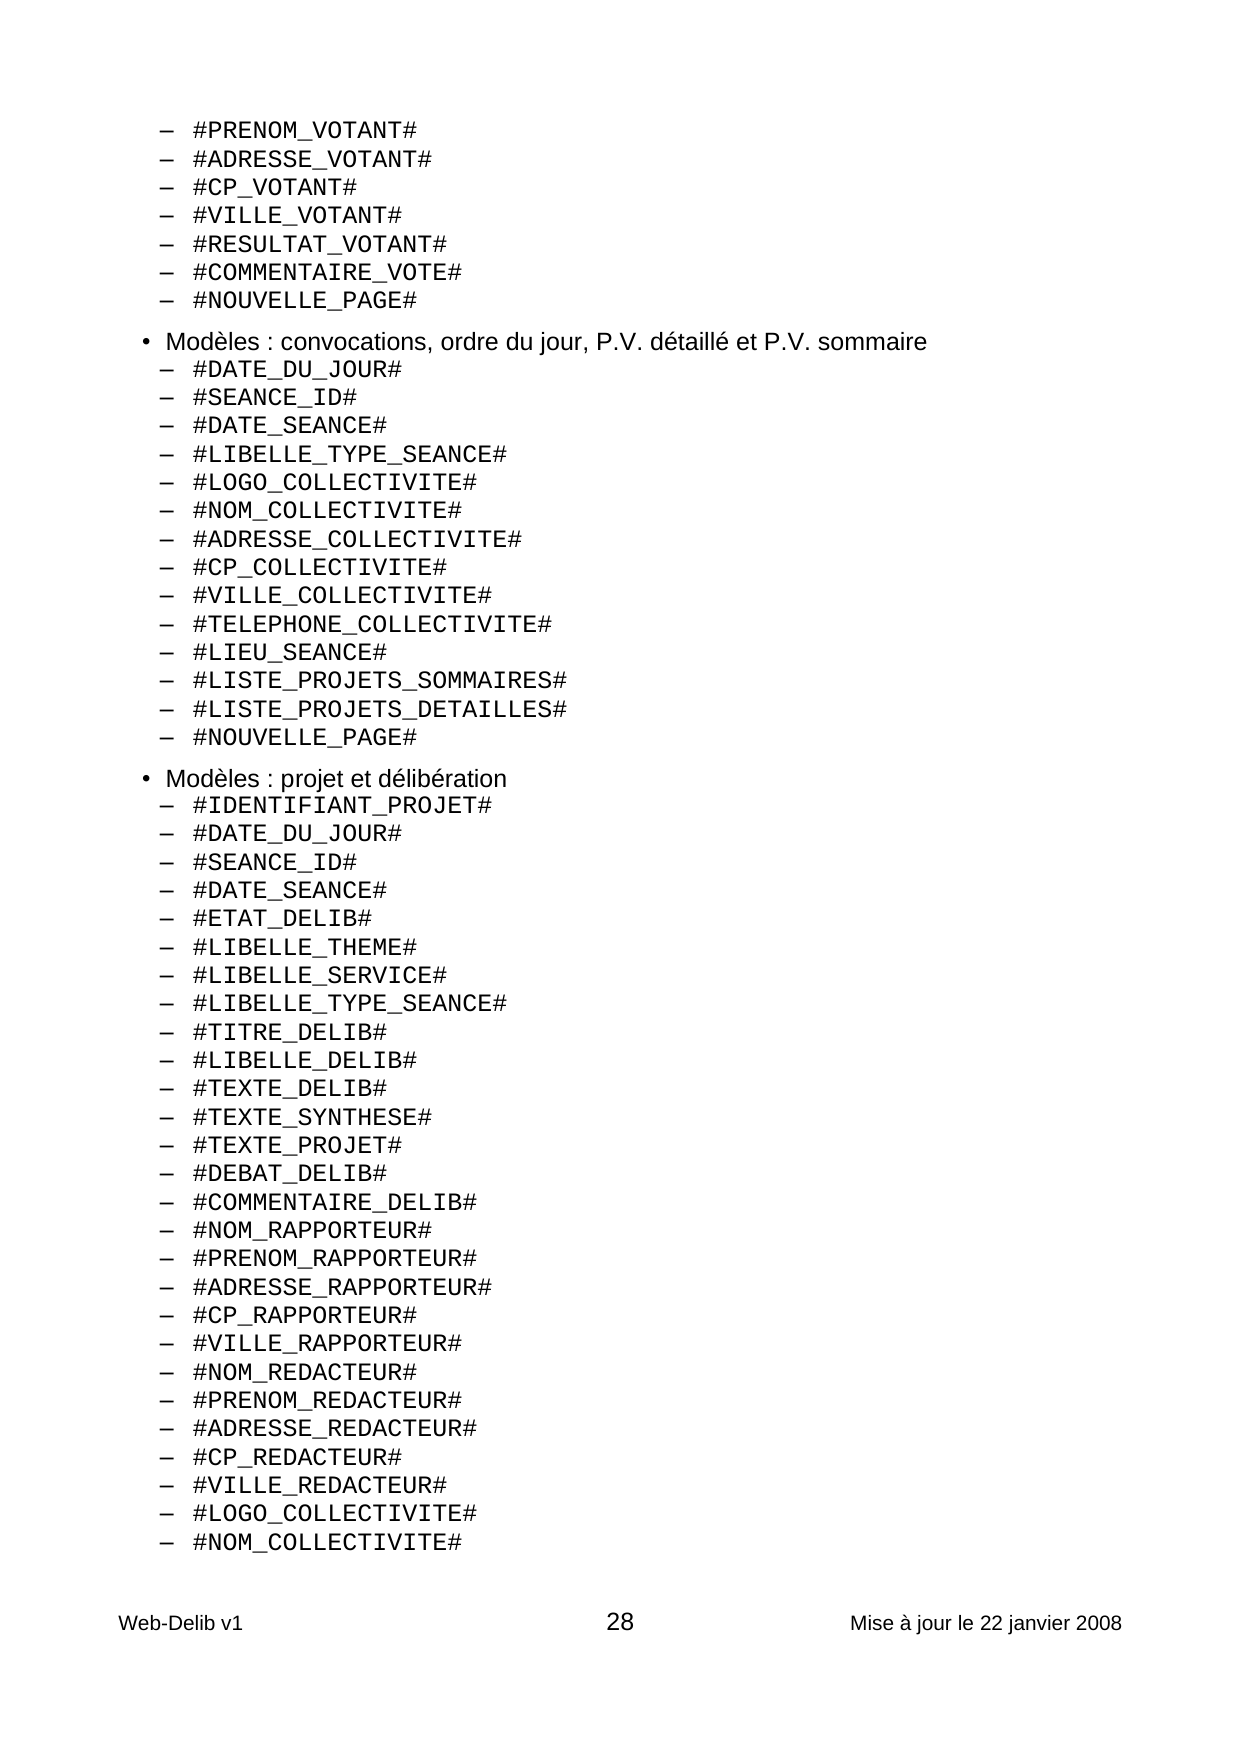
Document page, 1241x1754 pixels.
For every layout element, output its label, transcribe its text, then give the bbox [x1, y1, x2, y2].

list #SEANCE_ID# [136, 384, 1122, 413]
list #NOM_COLLECTIVITE# [136, 498, 1122, 526]
list #ADRESSE_REDACTEUR# [136, 1416, 1122, 1444]
list #DATE_SEANCE# [136, 878, 1122, 906]
list #VILLE_VOTANT# [136, 203, 1122, 231]
list #ETAT_DELIB# [136, 906, 1122, 934]
list #ADRESSE_COLLECTIVITE# [136, 526, 1122, 554]
list #ADRESSE_VOTANT# [136, 146, 1122, 175]
list #LIBELLE_TYPE_SEANCE# [136, 991, 1122, 1019]
list #DATE_SEANCE# [136, 413, 1122, 441]
list #VILLE_RAPPORTEUR# [136, 1331, 1122, 1359]
list #CP_RAPPORTEUR# [136, 1303, 1122, 1331]
list #ADRESSE_RAPPORTEUR# [136, 1274, 1122, 1303]
list #NOM_RAPPORTEUR# [136, 1218, 1122, 1246]
list #CP_VOTANT# [136, 175, 1122, 203]
list #LOGO_COLLECTIVITE# [136, 1501, 1122, 1529]
list #LISTE_PROJETS_DETAILLES# [136, 696, 1122, 724]
list #NOM_COLLECTIVITE# [136, 1529, 1122, 1558]
list #DATE_DU_JOUR# [136, 821, 1122, 849]
list #VILLE_COLLECTIVITE# [136, 583, 1122, 611]
list #TITRE_DELIB# [136, 1019, 1122, 1048]
list #COMMENTAIRE_DELIB# [136, 1189, 1122, 1218]
list #LISTE_PROJETS_SOMMAIRES# [136, 668, 1122, 696]
list #DATE_DU_JOUR# [136, 356, 1122, 384]
list #NOUVELLE_PAGE# [136, 288, 1122, 316]
list #LIBELLE_SERVICE# [136, 963, 1122, 991]
list #SEANCE_ID# [136, 849, 1122, 878]
list #CP_REDACTEUR# [136, 1444, 1122, 1473]
list #TELEPHONE_COLLECTIVITE# [136, 611, 1122, 639]
list #PRENOM_VOTANT# [136, 118, 1122, 146]
list #PRENOM_REDACTEUR# [136, 1388, 1122, 1416]
list #RESULTAT_VOTANT# [136, 231, 1122, 260]
list #PRENOM_RAPPORTEUR# [136, 1246, 1122, 1274]
list #TEXTE_SYNTHESE# [136, 1104, 1122, 1133]
list #TEXTE_PROJET# [136, 1133, 1122, 1161]
list #LIBELLE_THEME# [136, 934, 1122, 963]
list Modèles : convocations, ordre du jour, P.V. détaillé et P.V. sommaire [118, 328, 1122, 356]
list #DEBAT_DELIB# [136, 1161, 1122, 1189]
list #LIEU_SEANCE# [136, 639, 1122, 668]
list #LIBELLE_DELIB# [136, 1048, 1122, 1076]
list #VILLE_REDACTEUR# [136, 1473, 1122, 1501]
list #NOUVELLE_PAGE# [136, 724, 1122, 753]
list #CP_COLLECTIVITE# [136, 554, 1122, 583]
list #LIBELLE_TYPE_SEANCE# [136, 441, 1122, 469]
list #COMMENTAIRE_VOTE# [136, 260, 1122, 288]
list #IDENTIFIANT_PROJET# [136, 793, 1122, 821]
list #NOM_REDACTEUR# [136, 1359, 1122, 1388]
list #TEXTE_DELIB# [136, 1076, 1122, 1104]
list #LOGO_COLLECTIVITE# [136, 469, 1122, 498]
list Modèles : projet et délibération [118, 765, 1122, 793]
